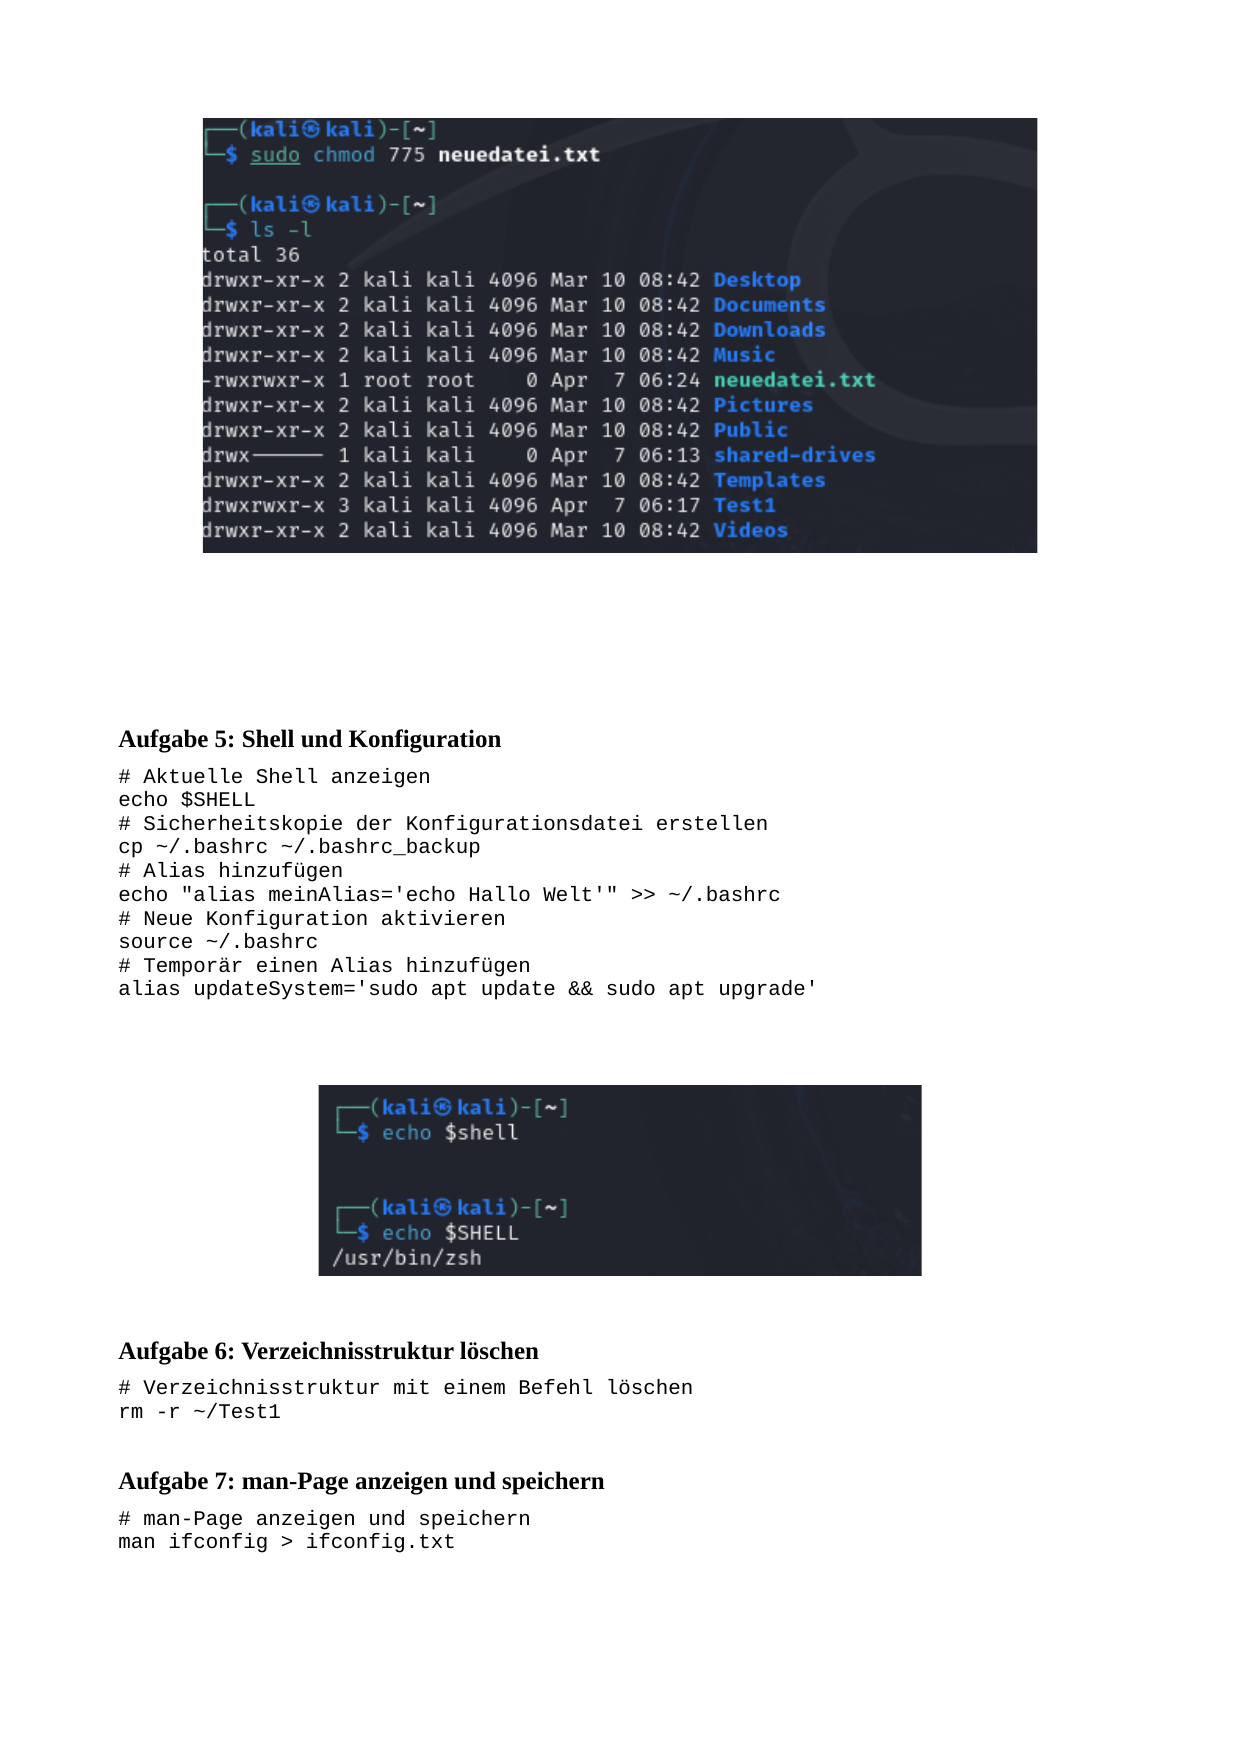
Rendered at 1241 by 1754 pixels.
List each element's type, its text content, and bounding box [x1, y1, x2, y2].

text echo "alias meinAlias='echo Hallo Welt'" >> ~/.bashrc [118, 884, 1122, 907]
text echo $SHELL [118, 789, 1122, 813]
text source ~/.bashrc [118, 931, 1122, 955]
text # Verzeichnisstruktur mit einem Befehl löschen [118, 1377, 1122, 1401]
text # Sicherheitskopie der Konfigurationsdatei erstellen [118, 813, 1122, 837]
text # Temporär einen Alias hinzufügen [118, 955, 1122, 978]
text rm -r ~/Test1 [118, 1401, 1122, 1424]
subtitle Aufgabe 5: Shell und Konfiguration [118, 724, 1122, 753]
subtitle Aufgabe 6: Verzeichnisstruktur löschen [118, 1336, 1122, 1364]
text # Neue Konfiguration aktivieren [118, 907, 1122, 931]
text # man-Page anzeigen und speichern [118, 1508, 1122, 1531]
text alias updateSystem='sudo apt update && sudo apt upgrade' [118, 978, 1122, 1002]
text cp ~/.bashrc ~/.bashrc_backup [118, 837, 1122, 860]
picture [318, 1085, 922, 1276]
subtitle Aufgabe 7: man-Page anzeigen und speichern [118, 1466, 1122, 1495]
text man ifconfig > ifconfig.txt [118, 1531, 1122, 1555]
text # Aktuelle Shell anzeigen [118, 766, 1122, 789]
text # Alias hinzufügen [118, 860, 1122, 884]
picture [202, 118, 1038, 553]
